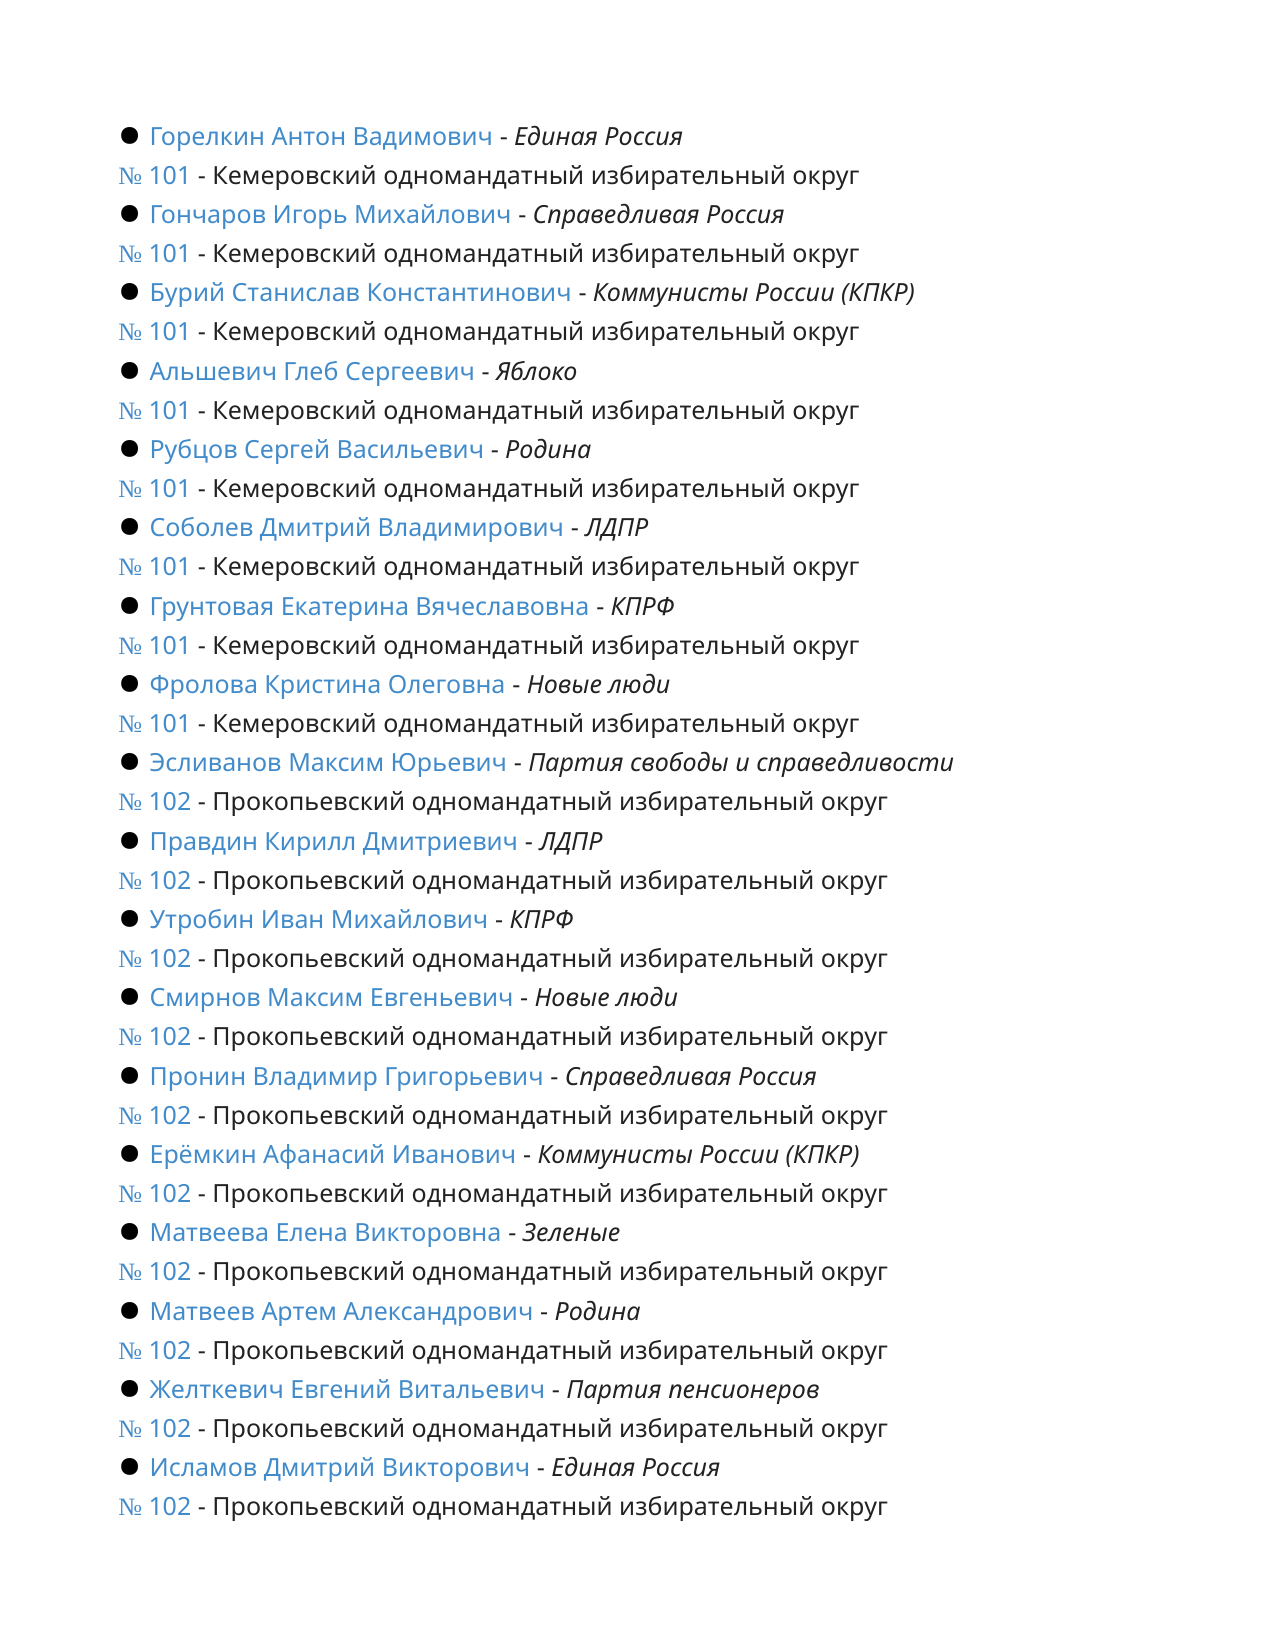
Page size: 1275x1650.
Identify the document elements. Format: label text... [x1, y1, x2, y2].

list Альшевич Глеб Сергеевич - Яблоко [120, 353, 1157, 387]
list Эсливанов Максим Юрьевич - Партия свободы и справедливости [120, 745, 1157, 779]
list Желткевич Евгений Витальевич - Партия пенсионеров [120, 1371, 1157, 1406]
text № 101 - Кемеровский одномандатный избирательный округ [118, 627, 1157, 661]
list Соболев Дмитрий Владимирович - ЛДПР [120, 510, 1157, 544]
list Фролова Кристина Олеговна - Новые люди [120, 666, 1157, 701]
text № 101 - Кемеровский одномандатный избирательный округ [118, 471, 1157, 505]
text № 101 - Кемеровский одномандатный избирательный округ [118, 314, 1157, 348]
text № 101 - Кемеровский одномандатный избирательный округ [118, 706, 1157, 740]
text № 102 - Прокопьевский одномандатный избирательный округ [118, 941, 1157, 975]
list Пронин Владимир Григорьевич - Справедливая Россия [120, 1058, 1157, 1092]
text № 102 - Прокопьевский одномандатный избирательный округ [118, 1489, 1157, 1523]
text № 101 - Кемеровский одномандатный избирательный округ [118, 392, 1157, 426]
text № 102 - Прокопьевский одномандатный избирательный округ [118, 1411, 1157, 1445]
text № 101 - Кемеровский одномандатный избирательный округ [118, 157, 1157, 191]
text № 101 - Кемеровский одномандатный избирательный округ [118, 549, 1157, 583]
text № 102 - Прокопьевский одномандатный избирательный округ [118, 862, 1157, 896]
list Ерёмкин Афанасий Иванович - Коммунисты России (КПКР) [120, 1136, 1157, 1171]
list Грунтовая Екатерина Вячеславовна - КПРФ [120, 588, 1157, 622]
list Рубцов Сергей Васильевич - Родина [120, 431, 1157, 466]
list Гончаров Игорь Михайлович - Справедливая Россия [120, 196, 1157, 231]
text № 102 - Прокопьевский одномандатный избирательный округ [118, 1176, 1157, 1210]
text № 101 - Кемеровский одномандатный избирательный округ [118, 236, 1157, 270]
text № 102 - Прокопьевский одномандатный избирательный округ [118, 1332, 1157, 1366]
list Смирнов Максим Евгеньевич - Новые люди [120, 980, 1157, 1014]
list Исламов Дмитрий Викторович - Единая Россия [120, 1450, 1157, 1484]
text № 102 - Прокопьевский одномандатный избирательный округ [118, 784, 1157, 818]
list Матвеева Елена Викторовна - Зеленые [120, 1215, 1157, 1249]
list Матвеев Артем Александрович - Родина [120, 1293, 1157, 1327]
text № 102 - Прокопьевский одномандатный избирательный округ [118, 1019, 1157, 1053]
list Утробин Иван Михайлович - КПРФ [120, 901, 1157, 936]
text № 102 - Прокопьевский одномандатный избирательный округ [118, 1097, 1157, 1131]
list Правдин Кирилл Дмитриевич - ЛДПР [120, 823, 1157, 857]
text № 102 - Прокопьевский одномандатный избирательный округ [118, 1254, 1157, 1288]
list Горелкин Антон Вадимович - Единая Россия [120, 118, 1157, 152]
list Бурий Станислав Константинович - Коммунисты России (КПКР) [120, 275, 1157, 309]
